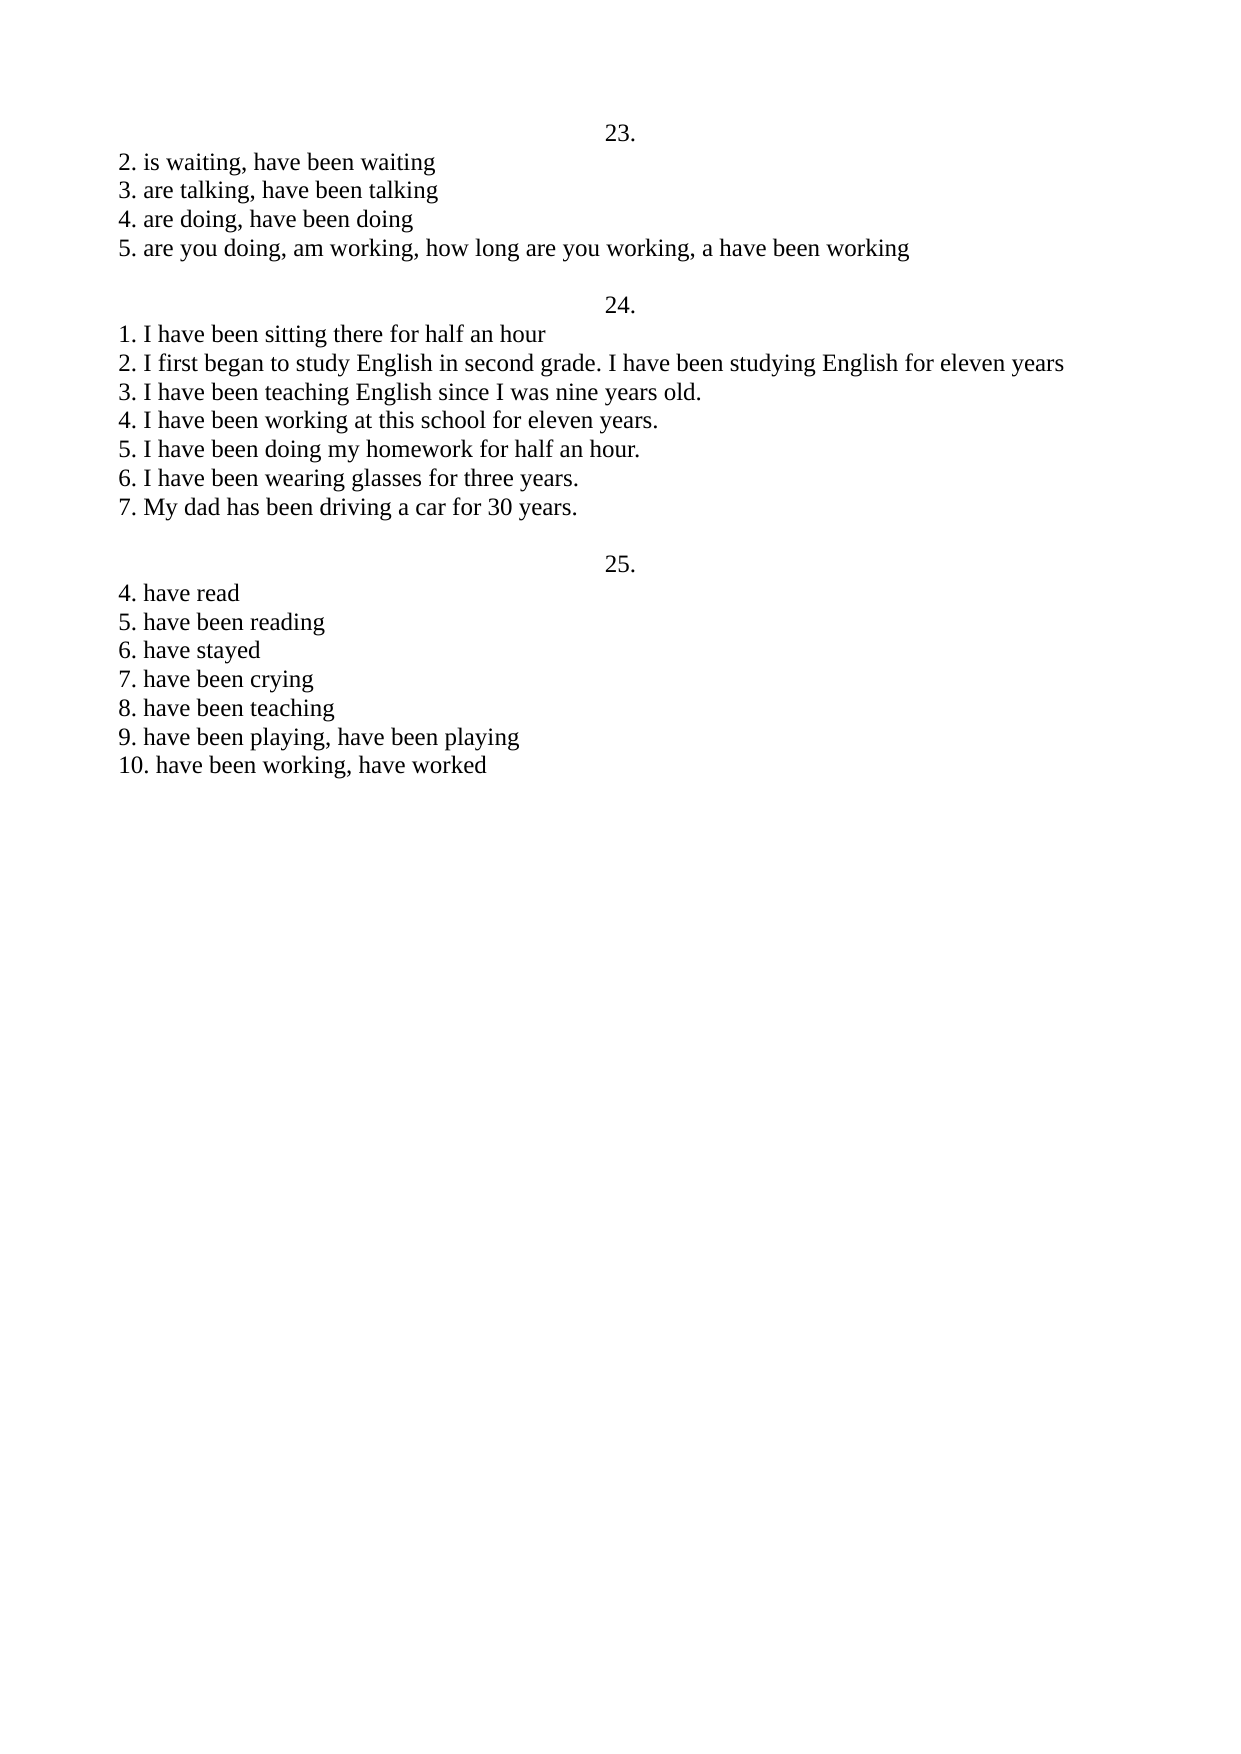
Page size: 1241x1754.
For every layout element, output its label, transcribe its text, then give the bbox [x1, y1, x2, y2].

text 4. are doing, have been doing [118, 204, 1122, 233]
text 2. I first began to study English in second grade. I have been studying English for eleven years [118, 348, 1122, 377]
text 5. have been reading [118, 607, 1122, 636]
text 5. are you doing, am working, how long are you working, a have been working [118, 233, 1122, 262]
text 24. [118, 291, 1122, 319]
text 8. have been teaching [118, 693, 1122, 722]
text 1. I have been sitting there for half an hour [118, 319, 1122, 348]
text 3. are talking, have been talking [118, 176, 1122, 204]
text 9. have been playing, have been playing [118, 722, 1122, 751]
text 25. [118, 549, 1122, 578]
text 4. have read [118, 578, 1122, 607]
text 2. is waiting, have been waiting [118, 147, 1122, 176]
text 7. have been crying [118, 664, 1122, 693]
text 6. have stayed [118, 636, 1122, 664]
text 10. have been working, have worked [118, 751, 1122, 779]
text 23. [118, 118, 1122, 147]
text 3. I have been teaching English since I was nine years old. 4. I have been working at this school for eleven years. 5. I have been doing my homework for half an hour. 6. I have been wearing glasses for three years. 7. My dad has been driving a car for 30 years. [118, 377, 1122, 521]
